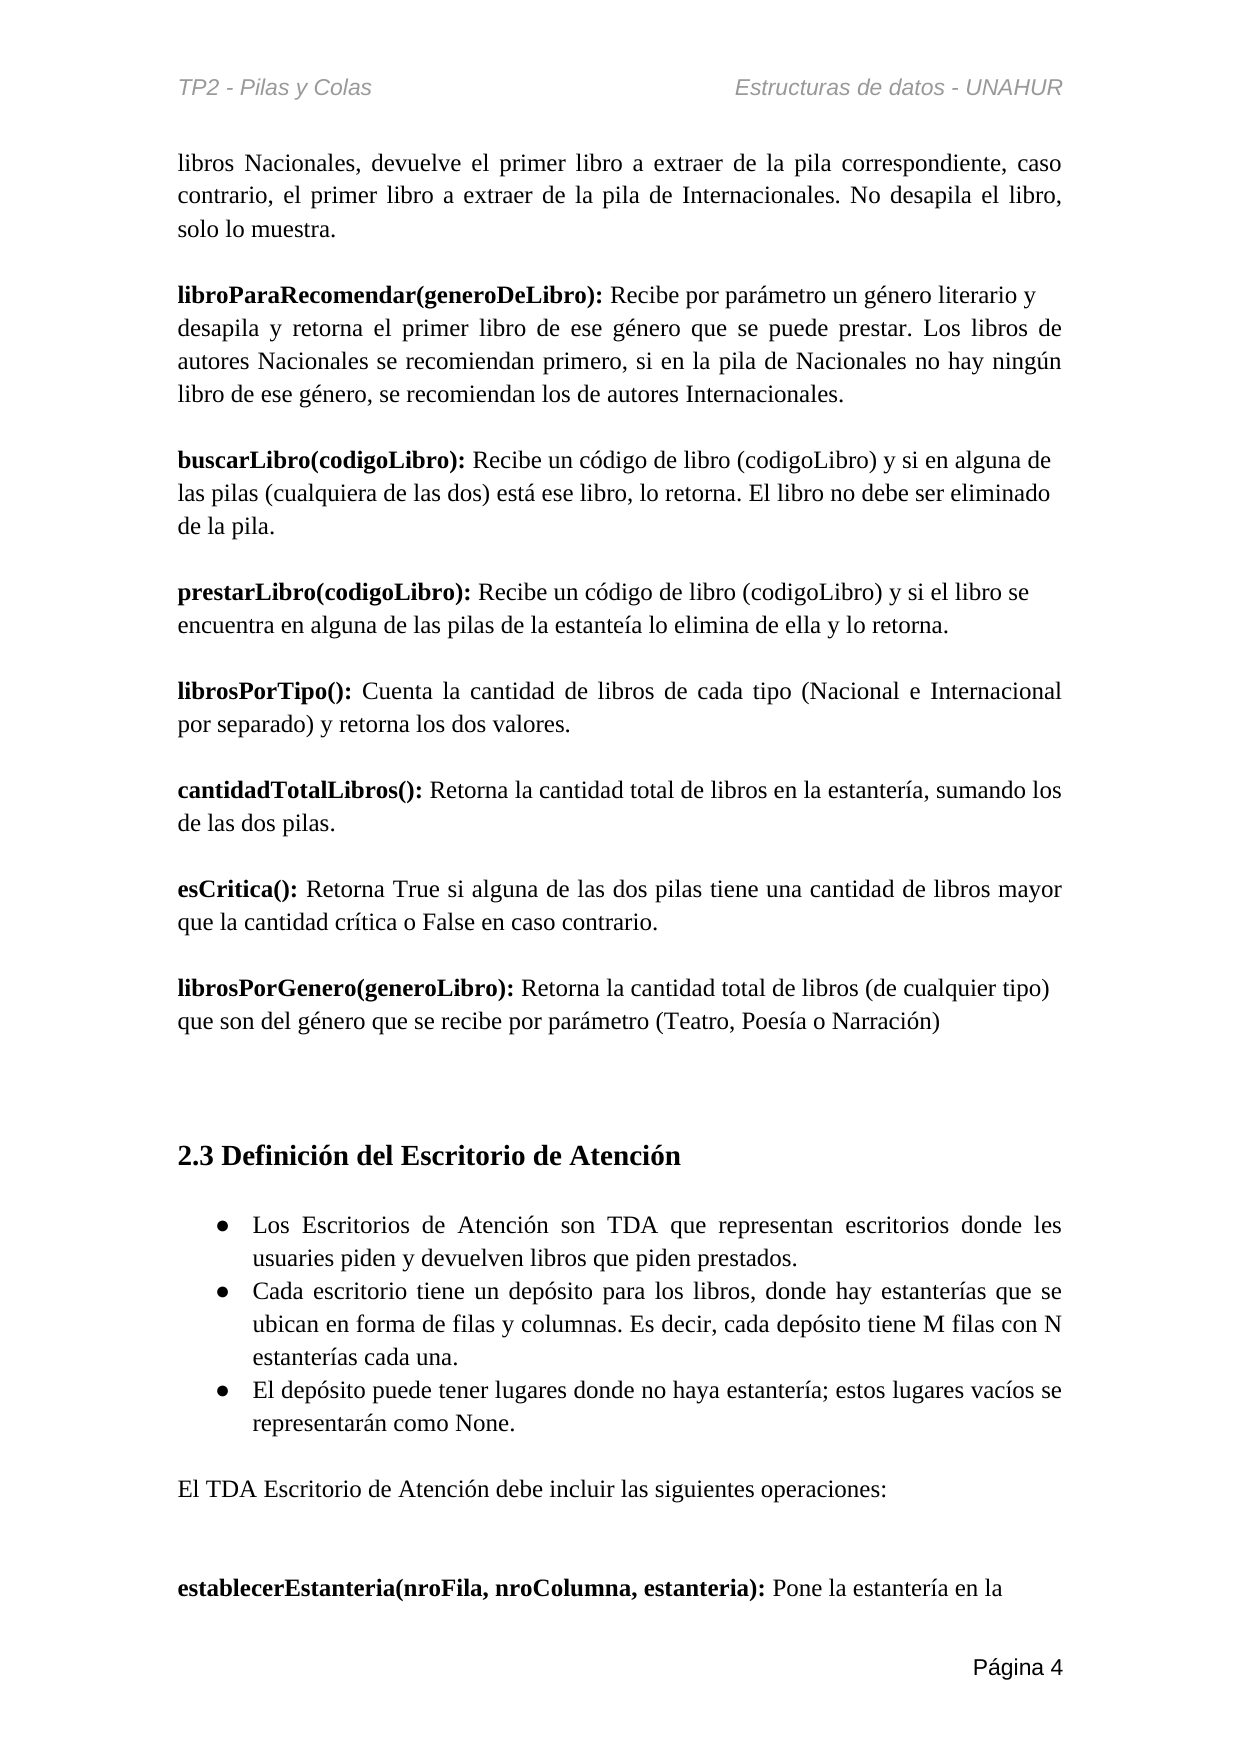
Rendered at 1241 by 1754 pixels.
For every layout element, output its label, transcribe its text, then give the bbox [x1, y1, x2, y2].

text establecerEstanteria(nroFila, nroColumna, estanteria): Pone la estantería en la [177, 1573, 1063, 1602]
text esCritica(): Retorna True si alguna de las dos pilas tiene una cantidad de libros mayor que la cantidad crítica o False en caso contrario. [177, 874, 1063, 936]
text prestarLibro(codigoLibro): Recibe un código de libro (codigoLibro) y si el libro se [177, 577, 1063, 606]
text libroParaRecomendar(generoDeLibro): Recibe por parámetro un género literario y [177, 280, 1063, 308]
text libros Nacionales, devuelve el primer libro a extraer de la pila correspondiente, caso contrario, el primer libro a extraer de la pila de Internacionales. No desapila el libro, solo lo muestra. [177, 148, 1063, 242]
text cantidadTotalLibros(): Retorna la cantidad total de libros en la estantería, sumando los [177, 775, 1063, 804]
text buscarLibro(codigoLibro): Recibe un código de libro (codigoLibro) y si en alguna de [177, 445, 1063, 473]
text las pilas (cualquiera de las dos) está ese libro, lo retorna. El libro no debe ser eliminado [177, 478, 1063, 507]
text librosPorTipo(): Cuenta la cantidad de libros de cada tipo (Nacional e Internacional por separado) y retorna los dos valores. [177, 676, 1063, 738]
list Los Escritorios de Atención son TDA que representan escritorios donde les usuaries piden y devuelven libros que piden prestados. [215, 1210, 1063, 1272]
text de la pila. [177, 511, 1063, 539]
text encuentra en alguna de las pilas de la estanteía lo elimina de ella y lo retorna. [177, 610, 1063, 639]
text que son del género que se recibe por parámetro (Teatro, Poesía o Narración) [177, 1006, 1063, 1035]
text 2.3 Definición del Escritorio de Atención [177, 1138, 1063, 1172]
text librosPorGenero(generoLibro): Retorna la cantidad total de libros (de cualquier tipo) [177, 973, 1063, 1002]
list Cada escritorio tiene un depósito para los libros, donde hay estanterías que se ubican en forma de filas y columnas. Es decir, cada depósito tiene M filas con N estanterías cada una. [215, 1276, 1063, 1371]
text El TDA Escritorio de Atención debe incluir las siguientes operaciones: [177, 1474, 1063, 1503]
text de las dos pilas. [177, 808, 1063, 837]
list El depósito puede tener lugares donde no haya estantería; estos lugares vacíos se representarán como None. [215, 1375, 1063, 1437]
text desapila y retorna el primer libro de ese género que se puede prestar. Los libros de autores Nacionales se recomiendan primero, si en la pila de Nacionales no hay ningún libro de ese género, se recomiendan los de autores Internacionales. [177, 313, 1063, 407]
